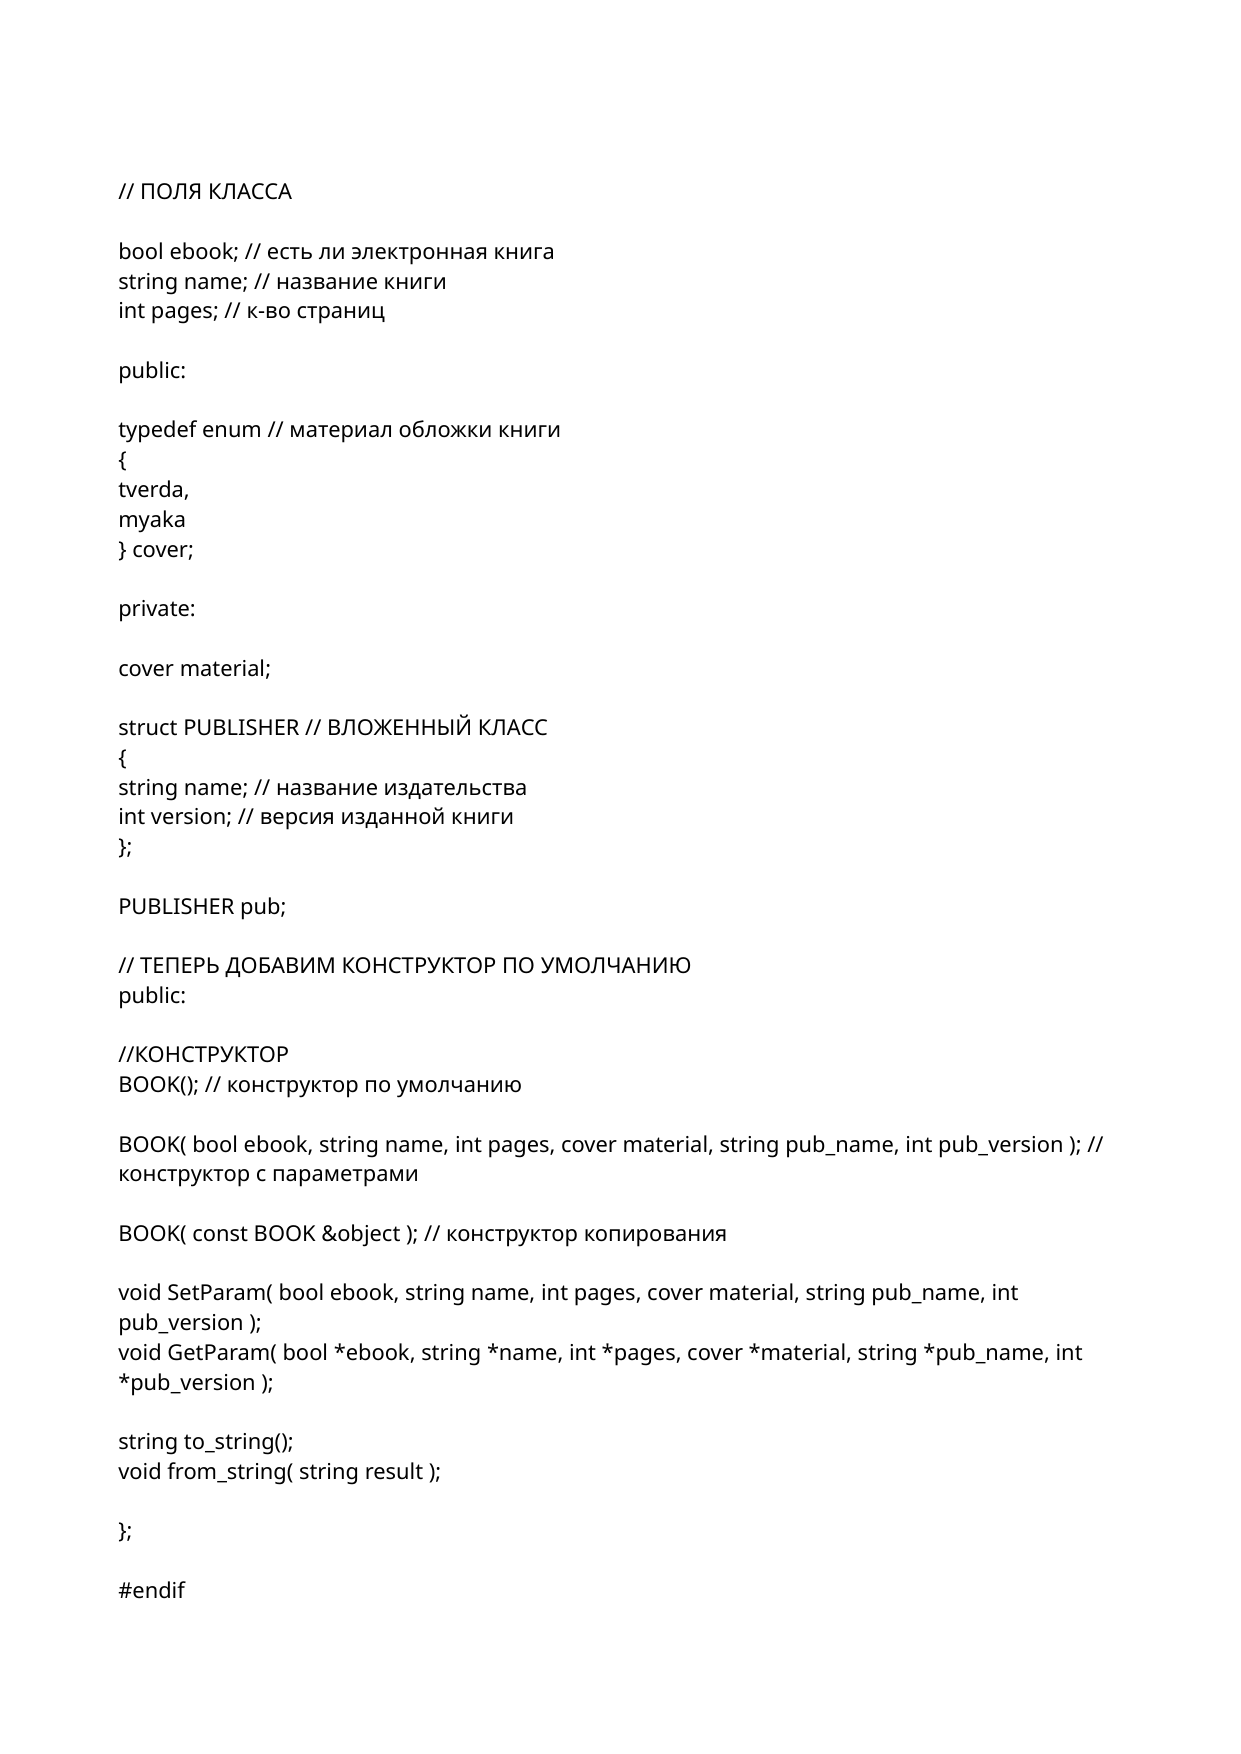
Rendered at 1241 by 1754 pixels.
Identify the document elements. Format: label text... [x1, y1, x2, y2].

text }; [118, 831, 1122, 861]
text bool ebook; // есть ли электронная книга [118, 236, 1122, 266]
text int pages; // к-во страниц [118, 295, 1122, 325]
text } cover; [118, 533, 1122, 563]
text // ТЕПЕРЬ ДОБАВИМ КОНСТРУКТОР ПО УМОЛЧАНИЮ [118, 950, 1122, 980]
text string to_string(); [118, 1426, 1122, 1456]
text #endif [118, 1575, 1122, 1605]
text PUBLISHER pub; [118, 891, 1122, 920]
text public: [118, 980, 1122, 1010]
text tverda, [118, 474, 1122, 504]
text //КОНСТРУКТОР [118, 1039, 1122, 1069]
text void GetParam( bool *ebook, string *name, int *pages, cover *material, string *pub_name, int *pub_version ); [118, 1337, 1122, 1397]
text struct PUBLISHER // ВЛОЖЕННЫЙ КЛАСС [118, 712, 1122, 742]
text typedef enum // материал обложки книги [118, 414, 1122, 444]
text cover material; [118, 652, 1122, 682]
text myaka [118, 504, 1122, 533]
text { [118, 742, 1122, 772]
text public: [118, 355, 1122, 385]
text string name; // название издательства [118, 772, 1122, 801]
text void from_string( string result ); [118, 1456, 1122, 1486]
text }; [118, 1516, 1122, 1545]
text void SetParam( bool ebook, string name, int pages, cover material, string pub_name, int pub_version ); [118, 1277, 1122, 1337]
text BOOK(); // конструктор по умолчанию [118, 1069, 1122, 1099]
text int version; // версия изданной книги [118, 801, 1122, 831]
text // ПОЛЯ КЛАССА [118, 176, 1122, 206]
text { [118, 444, 1122, 474]
text private: [118, 593, 1122, 623]
text BOOK( bool ebook, string name, int pages, cover material, string pub_name, int pub_version ); // конструктор с параметрами [118, 1129, 1122, 1188]
text BOOK( const BOOK &object ); // конструктор копирования [118, 1218, 1122, 1248]
text string name; // название книги [118, 266, 1122, 295]
